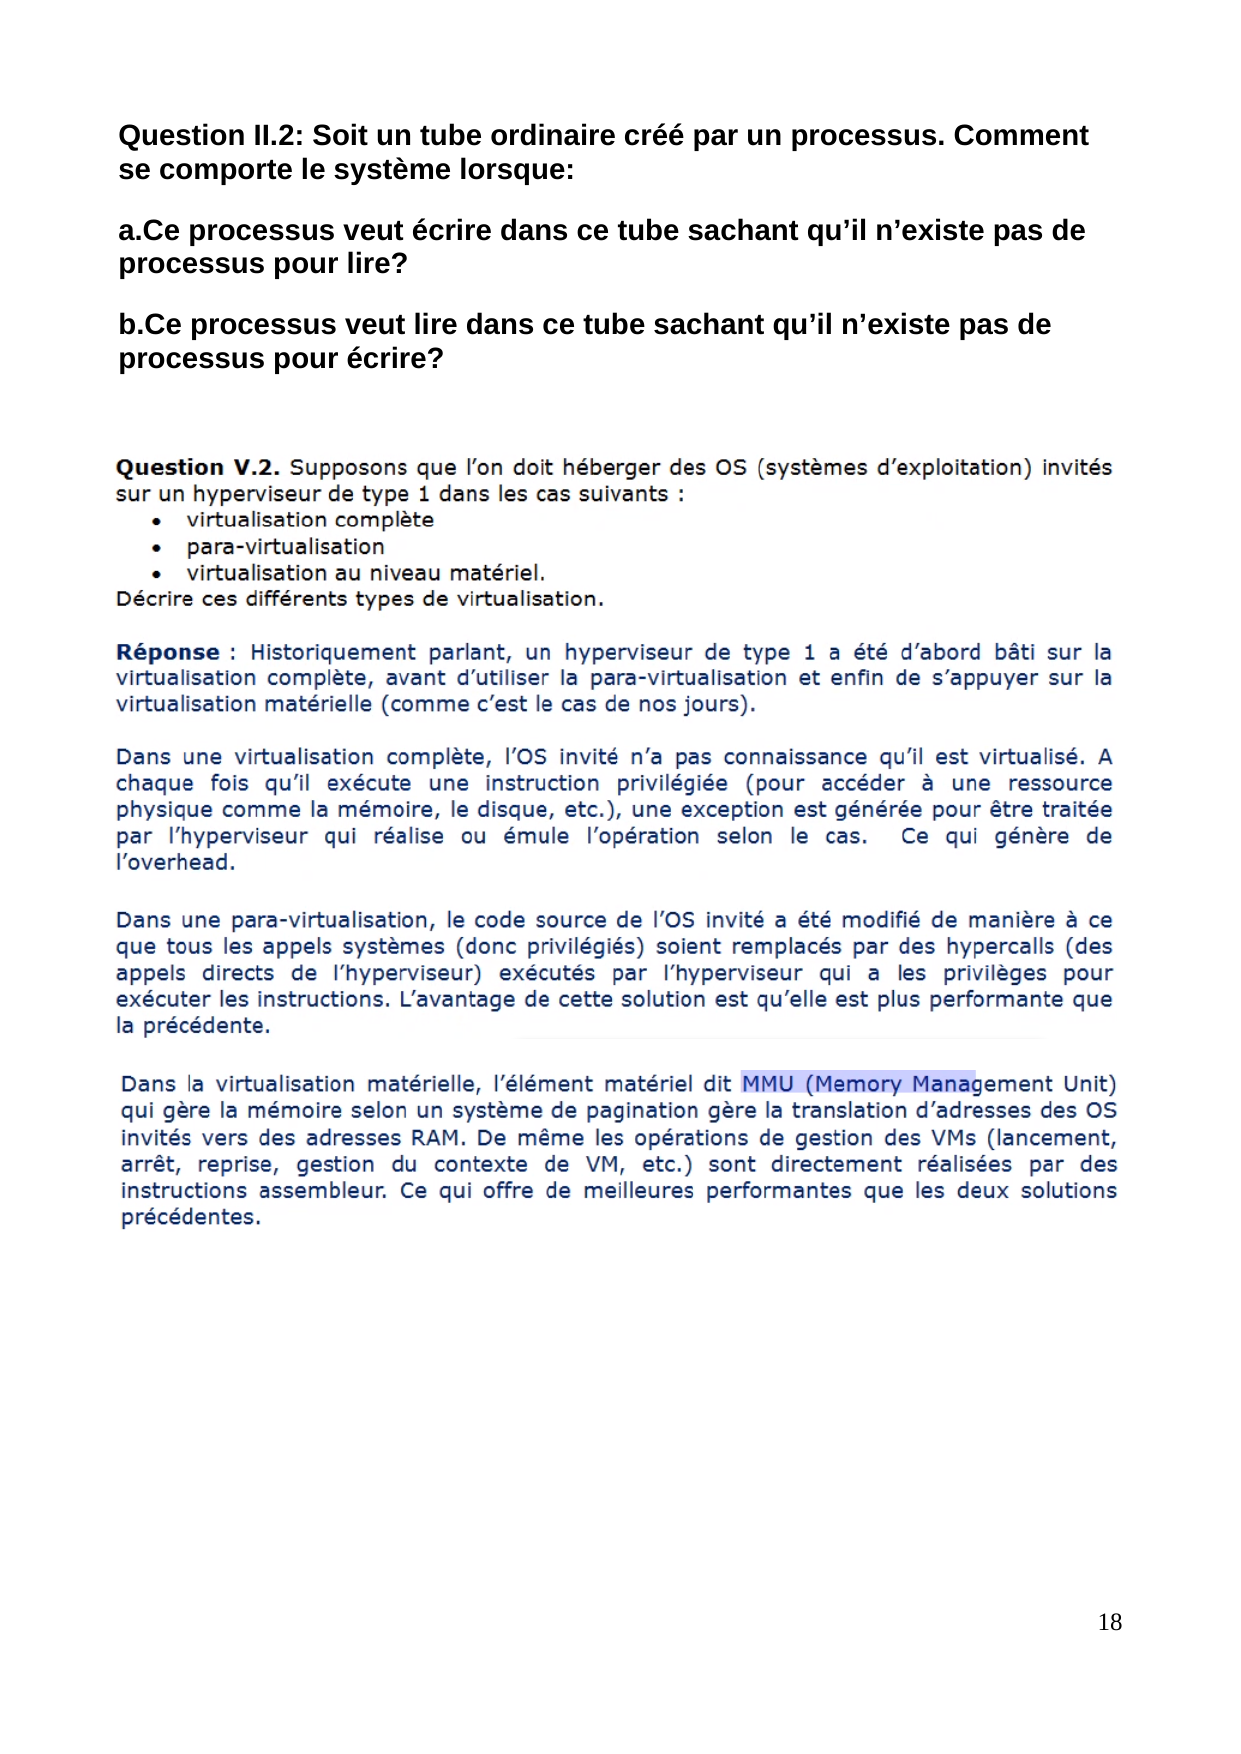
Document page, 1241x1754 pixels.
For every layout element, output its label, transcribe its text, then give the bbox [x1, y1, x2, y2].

subtitle Question II.2: Soit un tube ordinaire créé par un processus. Comment se comporte le système lorsque: [118, 118, 1122, 186]
picture [118, 1070, 1123, 1232]
picture [113, 452, 1118, 1039]
subtitle b.Ce processus veut lire dans ce tube sachant qu’il n’existe pas de processus pour écrire? [118, 307, 1122, 375]
subtitle a.Ce processus veut écrire dans ce tube sachant qu’il n’existe pas de processus pour lire? [118, 213, 1122, 280]
